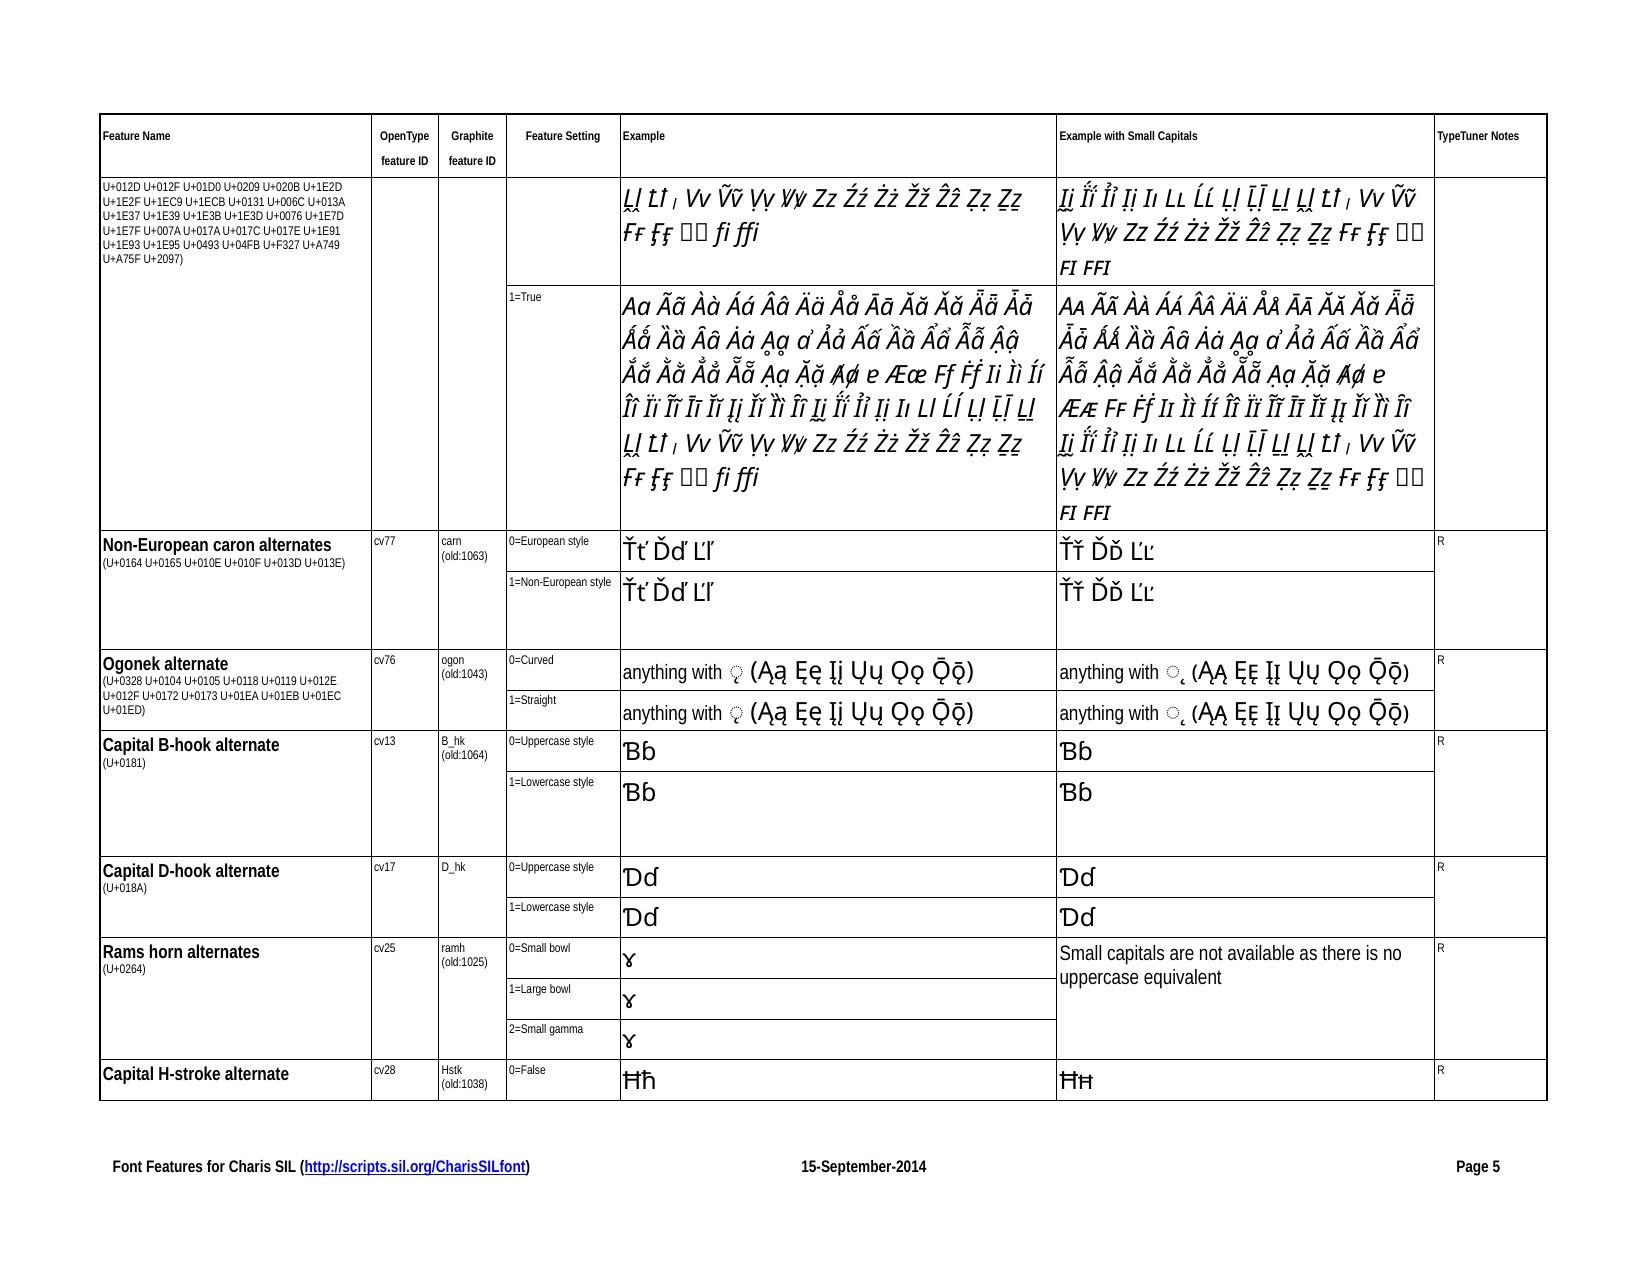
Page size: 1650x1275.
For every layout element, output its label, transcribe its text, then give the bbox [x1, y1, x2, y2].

table_cell 1=Lowercase style [507, 772, 620, 856]
table_cell [1435, 178, 1546, 530]
table_cell cv17 [372, 857, 438, 937]
table_cell Small capitals are not available as there is no uppercase equivalent [1057, 938, 1434, 1059]
table_cell Aa Ãã Àà Áá Ââ Ää Åå Āā Ăă Ǎǎ Ǟǟ Ǡǡ Ǻǻ Ȁȁ Ȃȃ Ȧȧ Ḁḁ ẚ Ảả Ấấ Ầầ Ẩẩ Ẫẫ Ậậ Ắắ Ằằ Ẳẳ Ẵẵ Ạạ Ặặ Ⱥⱥ ɐ Ææ Ff Ḟḟ Ii Ìì Íí Îî Ïï Ĩĩ Īī Ĭĭ Įį Ǐǐ Ȉȉ Ȋȋ Ḭḭ Ḯḯ Ỉỉ Ịị Iı Ll Ĺĺ Ḷḷ Ḹḹ Ḻḻ Ḽḽ Ꝉꝉ ₗ Vv Ṽṽ Ṿṿ Ꝟꝟ Zz Źź Żż Žž Ẑẑ Ẓẓ Ẕẕ Ғғ Ӻӻ  fi ffi [621, 286, 1056, 530]
table_cell cv77 [372, 531, 438, 649]
table_cell 0=Uppercase style [507, 731, 620, 771]
table_cell anything with ◌̨ (Ąą Ęę Įį Ųų Ǫǫ Ǭǭ) [621, 691, 1056, 730]
table_cell 0=European style [507, 531, 620, 571]
table_cell R [1435, 857, 1546, 937]
table_cell 0=Uppercase style [507, 857, 620, 897]
table_cell U+012D U+012F U+01D0 U+0209 U+020B U+1E2D U+1E2F U+1EC9 U+1ECB U+0131 U+006C U+013A U+1E37 U+1E39 U+1E3B U+1E3D U+0076 U+1E7D U+1E7F U+007A U+017A U+017C U+017E U+1E91 U+1E93 U+1E95 U+0493 U+04FB U+F327 U+A749 U+A75F U+2097) [101, 178, 371, 530]
table_cell Ɗɗ [1057, 857, 1434, 897]
table_cell Ɗɗ [1057, 898, 1434, 937]
table_header Feature Setting [507, 115, 620, 177]
table_cell anything with ◌̨ (Ąą Ęę Įį Ųų Ǫǫ Ǭǭ) [1057, 691, 1434, 730]
table_cell carn (old:1063) [439, 531, 506, 649]
table_header TypeTuner Notes [1435, 115, 1546, 177]
table_cell R [1435, 731, 1546, 856]
table_cell 1=Large bowl [507, 979, 620, 1018]
table_cell 0=Curved [507, 650, 620, 689]
table_cell ɤ [621, 979, 1056, 1018]
table_cell Ťť Ďď Ľľ [1057, 531, 1434, 571]
table_cell Ťť Ďď Ľľ [621, 531, 1056, 571]
table_cell Non-European caron alternates (U+0164 U+0165 U+010E U+010F U+013D U+013E) [101, 531, 371, 649]
table_cell cv13 [372, 731, 438, 856]
table_cell [507, 178, 620, 285]
table_cell ɤ [621, 938, 1056, 978]
table_cell Ɓɓ [1057, 731, 1434, 771]
table_cell 1=Straight [507, 691, 620, 730]
table_cell ogon (old:1043) [439, 650, 506, 730]
table_cell 0=Small bowl [507, 938, 620, 978]
table_cell [439, 178, 506, 530]
table_cell Ɓɓ [1057, 772, 1434, 856]
table_cell 0=False [507, 1060, 620, 1100]
table_cell 1=Non-European style [507, 572, 620, 649]
table_cell ɤ [621, 1020, 1056, 1059]
table_header OpenType feature ID [372, 115, 438, 177]
table_cell cv76 [372, 650, 438, 730]
table_cell Ogonek alternate (U+0328 U+0104 U+0105 U+0118 U+0119 U+012E U+012F U+0172 U+0173 U+01EA U+01EB U+01EC U+01ED) [101, 650, 371, 730]
table_cell Ḽḽ Ꝉꝉ ₗ Vv Ṽṽ Ṿṿ Ꝟꝟ Zz Źź Żż Žž Ẑẑ Ẓẓ Ẕẕ Ғғ Ӻӻ  fi ffi [621, 178, 1056, 285]
table_header Example with Small Capitals [1057, 115, 1434, 177]
table_cell anything with ◌̨ (Ąą Ęę Įį Ųų Ǫǫ Ǭǭ) [621, 650, 1056, 689]
table_cell Capital H-stroke alternate [101, 1060, 371, 1100]
table_header Feature Name [101, 115, 371, 177]
table_cell Ħħ [1057, 1060, 1434, 1100]
table_header Graphite feature ID [439, 115, 506, 177]
table_cell 1=Lowercase style [507, 898, 620, 937]
table_cell Ɗɗ [621, 857, 1056, 897]
table_cell Ɗɗ [621, 898, 1056, 937]
table_cell Capital D-hook alternate (U+018A) [101, 857, 371, 937]
table_header Example [621, 115, 1056, 177]
table_cell Ḭḭ Ḯḯ Ỉỉ Ịị Iı Ll Ĺĺ Ḷḷ Ḹḹ Ḻḻ Ḽḽ Ꝉꝉ ₗ Vv Ṽṽ Ṿṿ Ꝟꝟ Zz Źź Żż Žž Ẑẑ Ẓẓ Ẕẕ Ғғ Ӻӻ  fi ffi [1057, 178, 1434, 285]
table_cell R [1435, 938, 1546, 1059]
table_cell Capital B-hook alternate (U+0181) [101, 731, 371, 856]
table_cell cv28 [372, 1060, 438, 1100]
table_cell R [1435, 650, 1546, 730]
table_cell Hstk (old:1038) [439, 1060, 506, 1100]
table_cell D_hk [439, 857, 506, 937]
table_cell anything with ◌̨ (Ąą Ęę Įį Ųų Ǫǫ Ǭǭ) [1057, 650, 1434, 689]
table_cell 1=True [507, 286, 620, 530]
table_cell Ɓɓ [621, 731, 1056, 771]
table_cell Rams horn alternates (U+0264) [101, 938, 371, 1059]
table_cell Ťť Ďď Ľľ [1057, 572, 1434, 649]
table_cell R [1435, 531, 1546, 649]
table_cell 2=Small gamma [507, 1020, 620, 1059]
table_cell R [1435, 1060, 1546, 1100]
table_cell Aa Ãã Àà Áá Ââ Ää Åå Āā Ăă Ǎǎ Ǟǟ Ǡǡ Ǻǻ Ȁȁ Ȃȃ Ȧȧ Ḁḁ ẚ Ảả Ấấ Ầầ Ẩẩ Ẫẫ Ậậ Ắắ Ằằ Ẳẳ Ẵẵ Ạạ Ặặ Ⱥⱥ ɐ Ææ Ff Ḟḟ Ii Ìì Íí Îî Ïï Ĩĩ Īī Ĭĭ Įį Ǐǐ Ȉȉ Ȋȋ Ḭḭ Ḯḯ Ỉỉ Ịị Iı Ll Ĺĺ Ḷḷ Ḹḹ Ḻḻ Ḽḽ Ꝉꝉ ₗ Vv Ṽṽ Ṿṿ Ꝟꝟ Zz Źź Żż Žž Ẑẑ Ẓẓ Ẕẕ Ғғ Ӻӻ  fi ffi [1057, 286, 1434, 530]
table_cell Ħħ [621, 1060, 1056, 1100]
table_cell ramh (old:1025) [439, 938, 506, 1059]
table_cell Ťť Ďď Ľľ [621, 572, 1056, 649]
table_cell [372, 178, 438, 530]
table_cell B_hk (old:1064) [439, 731, 506, 856]
table_cell cv25 [372, 938, 438, 1059]
table_cell Ɓɓ [621, 772, 1056, 856]
